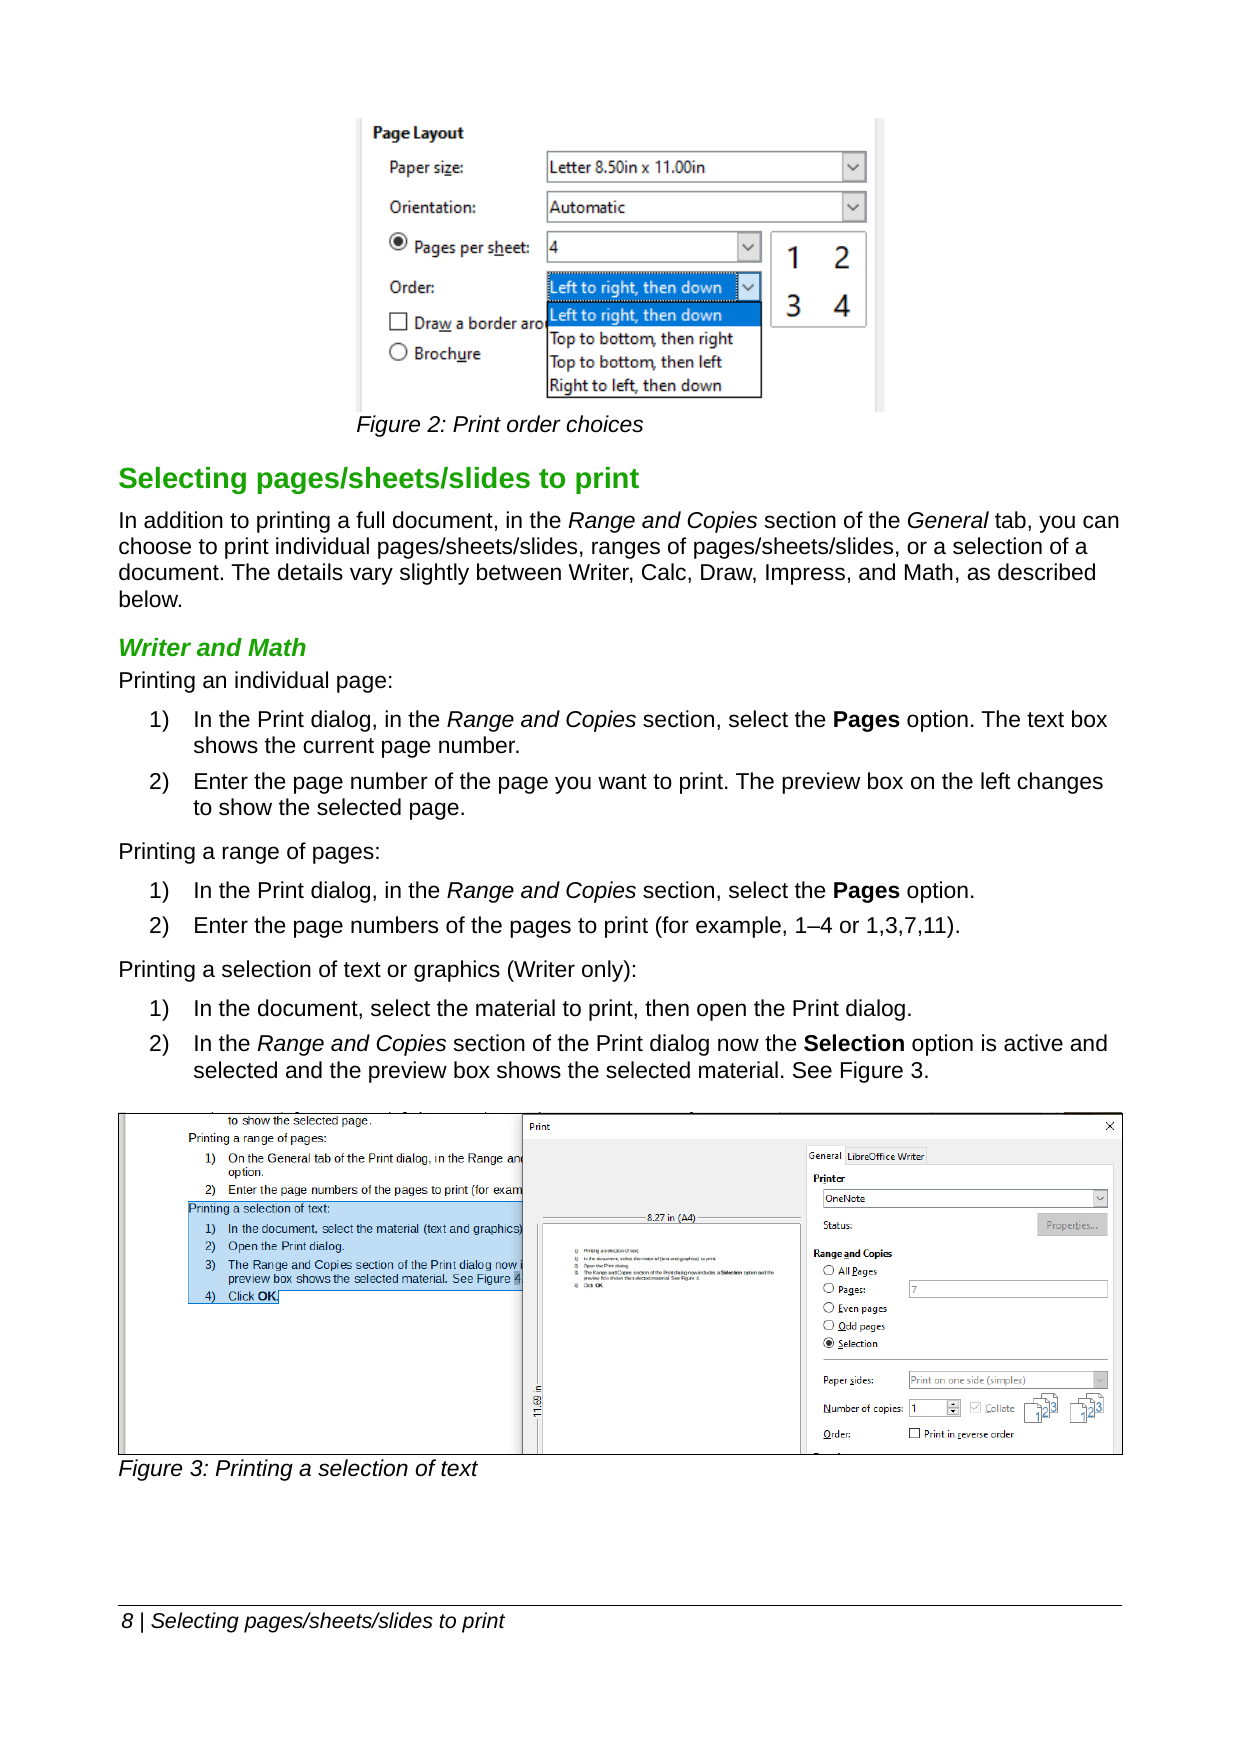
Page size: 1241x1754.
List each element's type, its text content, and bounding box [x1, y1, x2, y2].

list In the Range and Copies section of the Print dialog now the Selection option is active and selected and the preview box shows the selected material. See Figure 3. [169, 1030, 1122, 1083]
list Enter the page number of the page you want to print. The preview box on the left changes to show the selected page. [169, 768, 1122, 820]
picture [356, 118, 885, 412]
picture [119, 1114, 1122, 1454]
subtitle Selecting pages/sheets/slides to print [118, 461, 1122, 495]
text Figure 2: Print order choices [356, 412, 884, 438]
list Enter the page numbers of the pages to print (for example, 1–4 or 1,3,7,11). [169, 912, 1122, 938]
list Printing a selection of text or graphics (Writer only): [118, 956, 1122, 983]
list Printing a range of pages: [118, 838, 1122, 864]
list In the document, select the material to print, then open the Print dialog. [169, 995, 1122, 1021]
subtitle Writer and Math [118, 633, 1122, 661]
text Figure 3: Printing a selection of text [118, 1455, 1122, 1481]
list Printing an individual page: [118, 667, 1122, 694]
text In addition to printing a full document, in the Range and Copies section of the General tab, you can choose to print individual pages/sheets/slides, ranges of pages/sheets/slides, or a selection of a document. The details vary slightly between Writer, Calc, Draw, Impress, and Math, as described below. [118, 507, 1122, 612]
list In the Print dialog, in the Range and Copies section, select the Pages option. [169, 877, 1122, 903]
list In the Print dialog, in the Range and Copies section, select the Pages option. The text box shows the current page number. [169, 706, 1122, 759]
